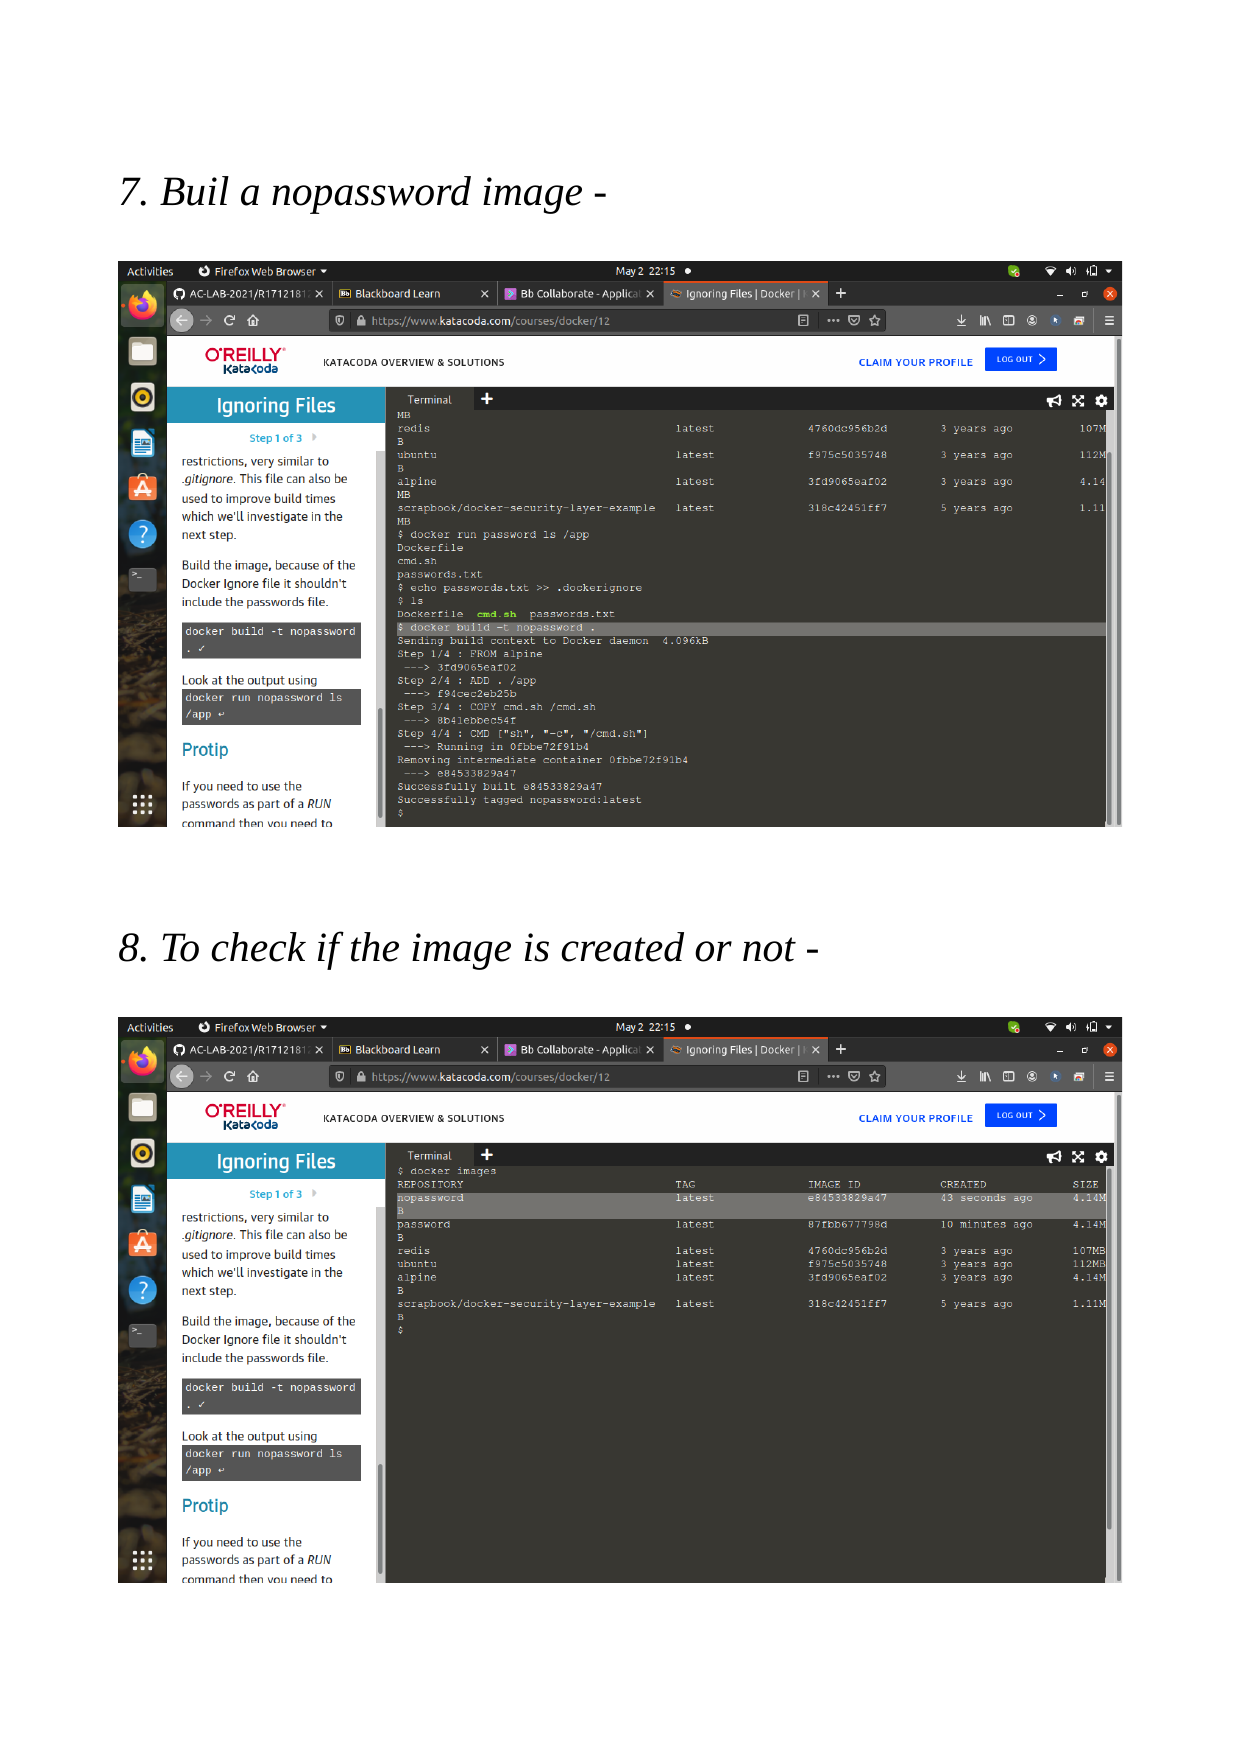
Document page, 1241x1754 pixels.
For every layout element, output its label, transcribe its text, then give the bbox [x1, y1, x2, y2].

picture [118, 1017, 1123, 1583]
text 8. To check if the image is created or not - [118, 922, 1122, 970]
picture [118, 261, 1123, 827]
text 7. Buil a nopassword image - [118, 166, 1122, 214]
